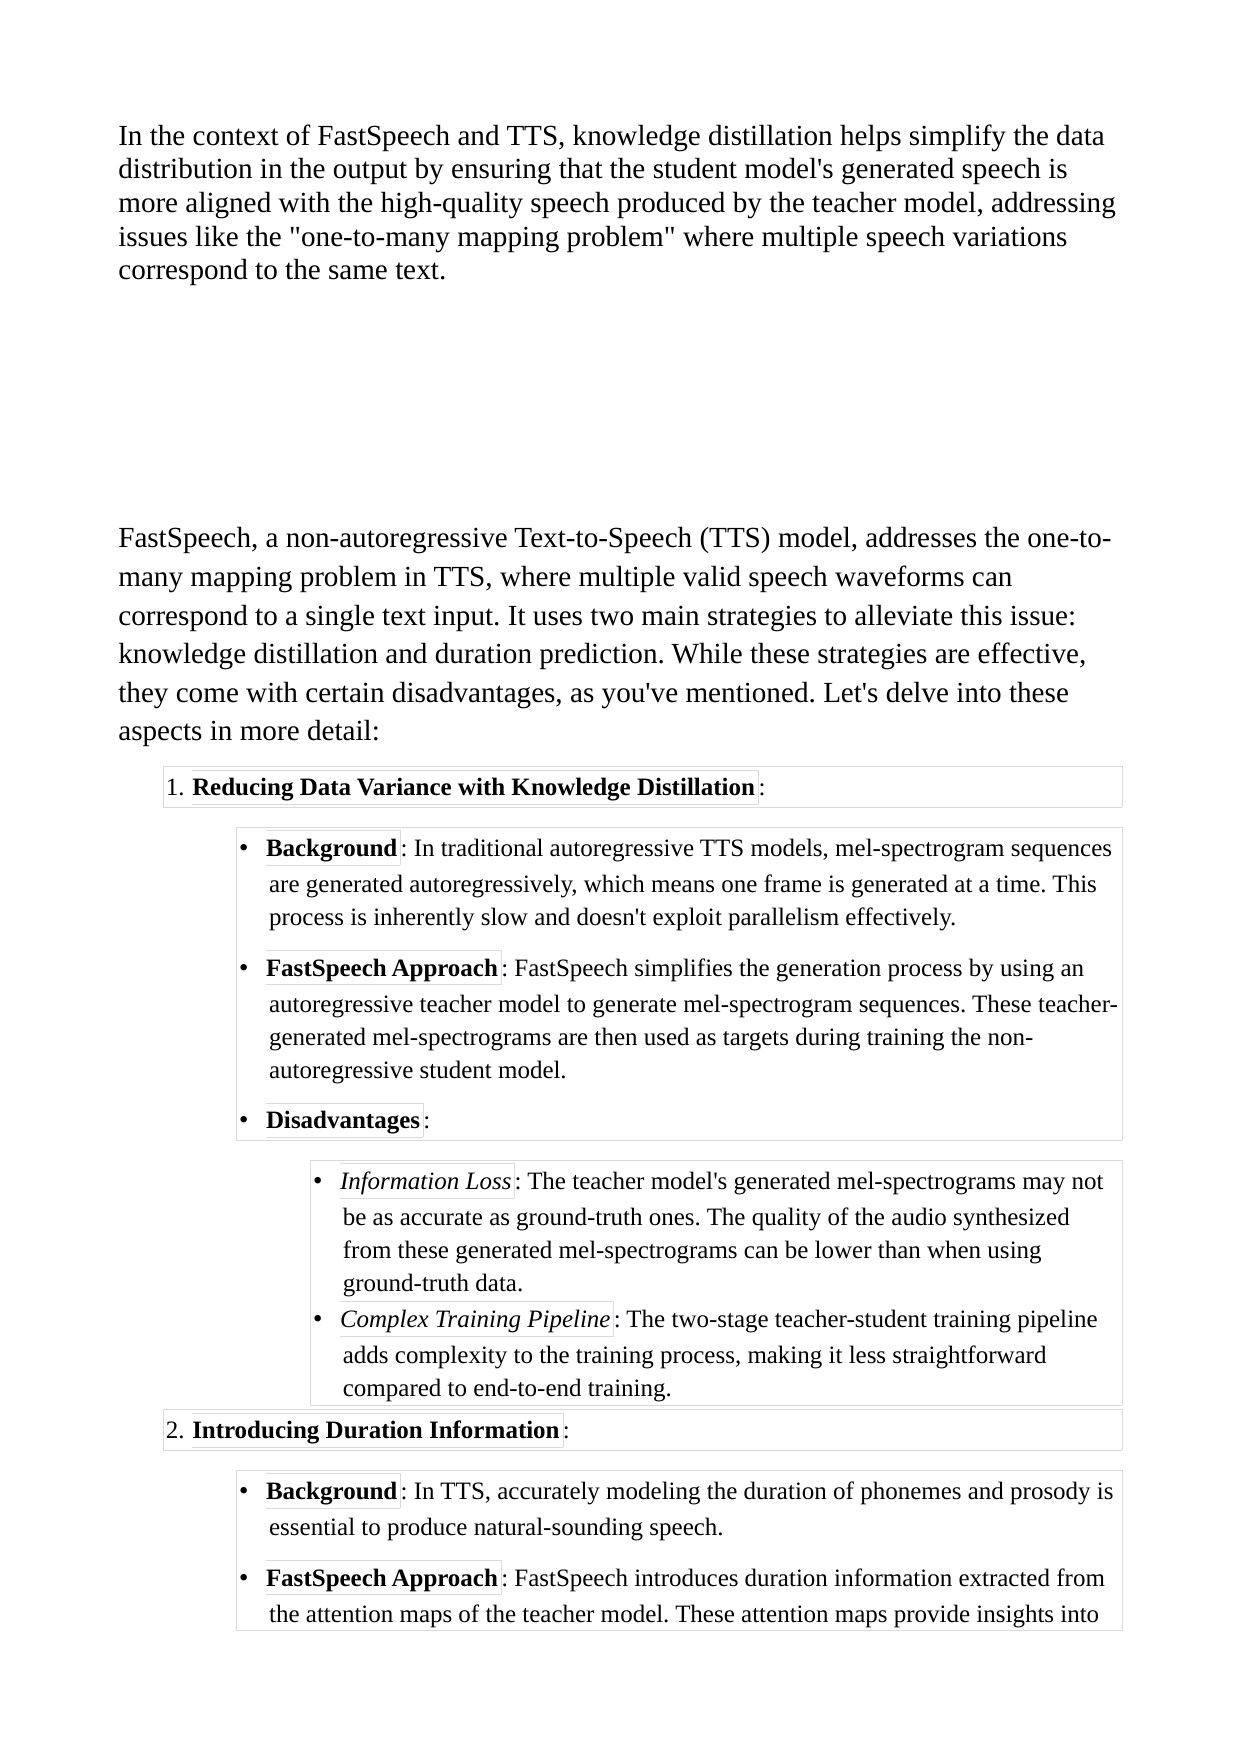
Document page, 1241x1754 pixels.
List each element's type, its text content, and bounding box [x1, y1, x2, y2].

list FastSpeech Approach: FastSpeech simplifies the generation process by using an autoregressive teacher model to generate mel-spectrogram sequences. These teacher-generated mel-spectrograms are then used as targets during training the non-autoregressive student model. [237, 947, 1122, 1084]
list Reducing Data Variance with Knowledge Distillation: [164, 767, 1122, 807]
list Introducing Duration Information: [164, 1410, 1122, 1450]
list Complex Training Pipeline: The two-stage teacher-student training pipeline adds complexity to the training process, making it less straightforward compared to end-to-end training. [311, 1298, 1122, 1405]
text In the context of FastSpeech and TTS, knowledge distillation helps simplify the data distribution in the output by ensuring that the student model's generated speech is more aligned with the high-quality speech produced by the teacher model, addressing issues like the "one-to-many mapping problem" where multiple speech variations correspond to the same text. [118, 118, 1122, 286]
list Background: In TTS, accurately modeling the duration of phonemes and prosody is essential to produce natural-sounding speech. [237, 1471, 1122, 1541]
list Background: In traditional autoregressive TTS models, mel-spectrogram sequences are generated autoregressively, which means one frame is generated at a time. This process is inherently slow and doesn't exploit parallelism effectively. [237, 828, 1122, 931]
list Disadvantages: [237, 1099, 1122, 1140]
list Information Loss: The teacher model's generated mel-spectrograms may not be as accurate as ground-truth ones. The quality of the audio synthesized from these generated mel-spectrograms can be lower than when using ground-truth data. [311, 1161, 1122, 1297]
list FastSpeech Approach: FastSpeech introduces duration information extracted from the attention maps of the teacher model. These attention maps provide insights into [237, 1557, 1122, 1630]
text FastSpeech, a non-autoregressive Text-to-Speech (TTS) model, addresses the one-to-many mapping problem in TTS, where multiple valid speech waveforms can correspond to a single text input. It uses two main strategies to alleviate this issue: knowledge distillation and duration prediction. While these strategies are effective, they come with certain disadvantages, as you've mentioned. Let's delve into these aspects in more detail: [118, 521, 1122, 747]
